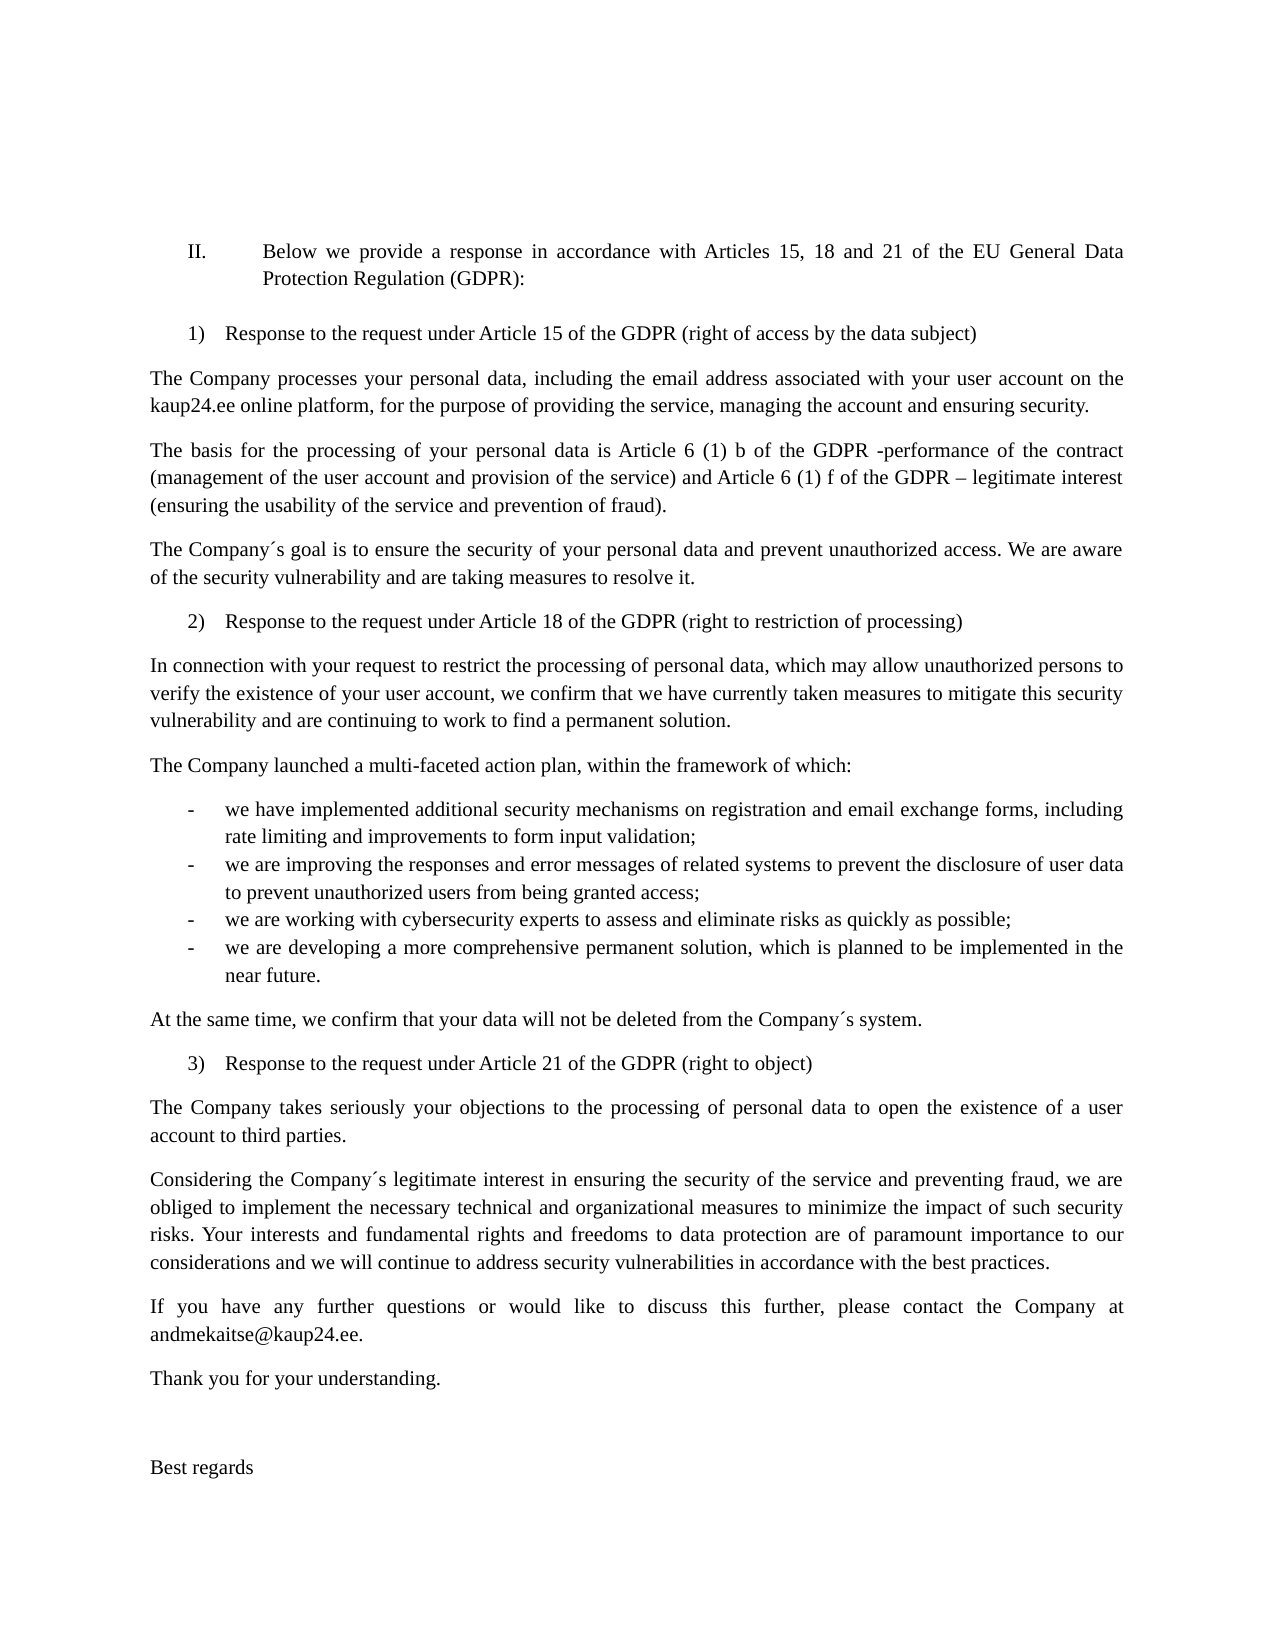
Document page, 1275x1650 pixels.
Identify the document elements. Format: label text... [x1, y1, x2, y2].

list we are developing a more comprehensive permanent solution, which is planned to be implemented in the near future. [187, 935, 1125, 987]
text In connection with your request to restrict the processing of personal data, which may allow unauthorized persons to verify the existence of your user account, we confirm that we have currently taken measures to mitigate this security vulnerability and are continuing to work to find a permanent solution. [150, 653, 1125, 732]
text The Company launched a multi-faceted action plan, within the framework of which: [150, 753, 1125, 777]
list Response to the request under Article 15 of the GDPR (right of access by the data subject) [187, 321, 1125, 345]
list we are improving the responses and error messages of related systems to prevent the disclosure of user data to prevent unauthorized users from being granted access; [187, 852, 1125, 904]
text The Company takes seriously your objections to the processing of personal data to open the existence of a user account to third parties. [150, 1095, 1125, 1147]
text If you have any further questions or would like to discuss this further, please contact the Company at andmekaitse@kaup24.ee. [150, 1294, 1125, 1346]
list Response to the request under Article 21 of the GDPR (right to object) [187, 1051, 1125, 1075]
text The Company processes your personal data, including the email address associated with your user account on the kaup24.ee online platform, for the purpose of providing the service, managing the account and ensuring security. [150, 366, 1125, 417]
text Best regards [150, 1455, 1125, 1479]
list we have implemented additional security mechanisms on registration and email exchange forms, including rate limiting and improvements to form input validation; [187, 797, 1125, 848]
text The basis for the processing of your personal data is Article 6 (1) b of the GDPR -performance of the contract (management of the user account and provision of the service) and Article 6 (1) f of the GDPR – legitimate interest (ensuring the usability of the service and prevention of fraud). [150, 437, 1125, 517]
list Below we provide a response in accordance with Articles 15, 18 and 21 of the EU General Data Protection Regulation (GDPR): [187, 238, 1125, 290]
list we are working with cybersecurity experts to assess and eliminate risks as quickly as possible; [187, 907, 1125, 931]
text Thank you for your understanding. [150, 1366, 1125, 1390]
list Response to the request under Article 18 of the GDPR (right to restriction of processing) [187, 609, 1125, 633]
text The Company´s goal is to ensure the security of your personal data and prevent unauthorized access. We are aware of the security vulnerability and are taking measures to resolve it. [150, 537, 1125, 589]
text Considering the Company´s legitimate interest in ensuring the security of the service and preventing fraud, we are obliged to implement the necessary technical and organizational measures to minimize the impact of such security risks. Your interests and fundamental rights and freedoms to data protection are of paramount importance to our considerations and we will continue to address security vulnerabilities in accordance with the best practices. [150, 1167, 1125, 1274]
text At the same time, we confirm that your data will not be deleted from the Company´s system. [150, 1007, 1125, 1031]
